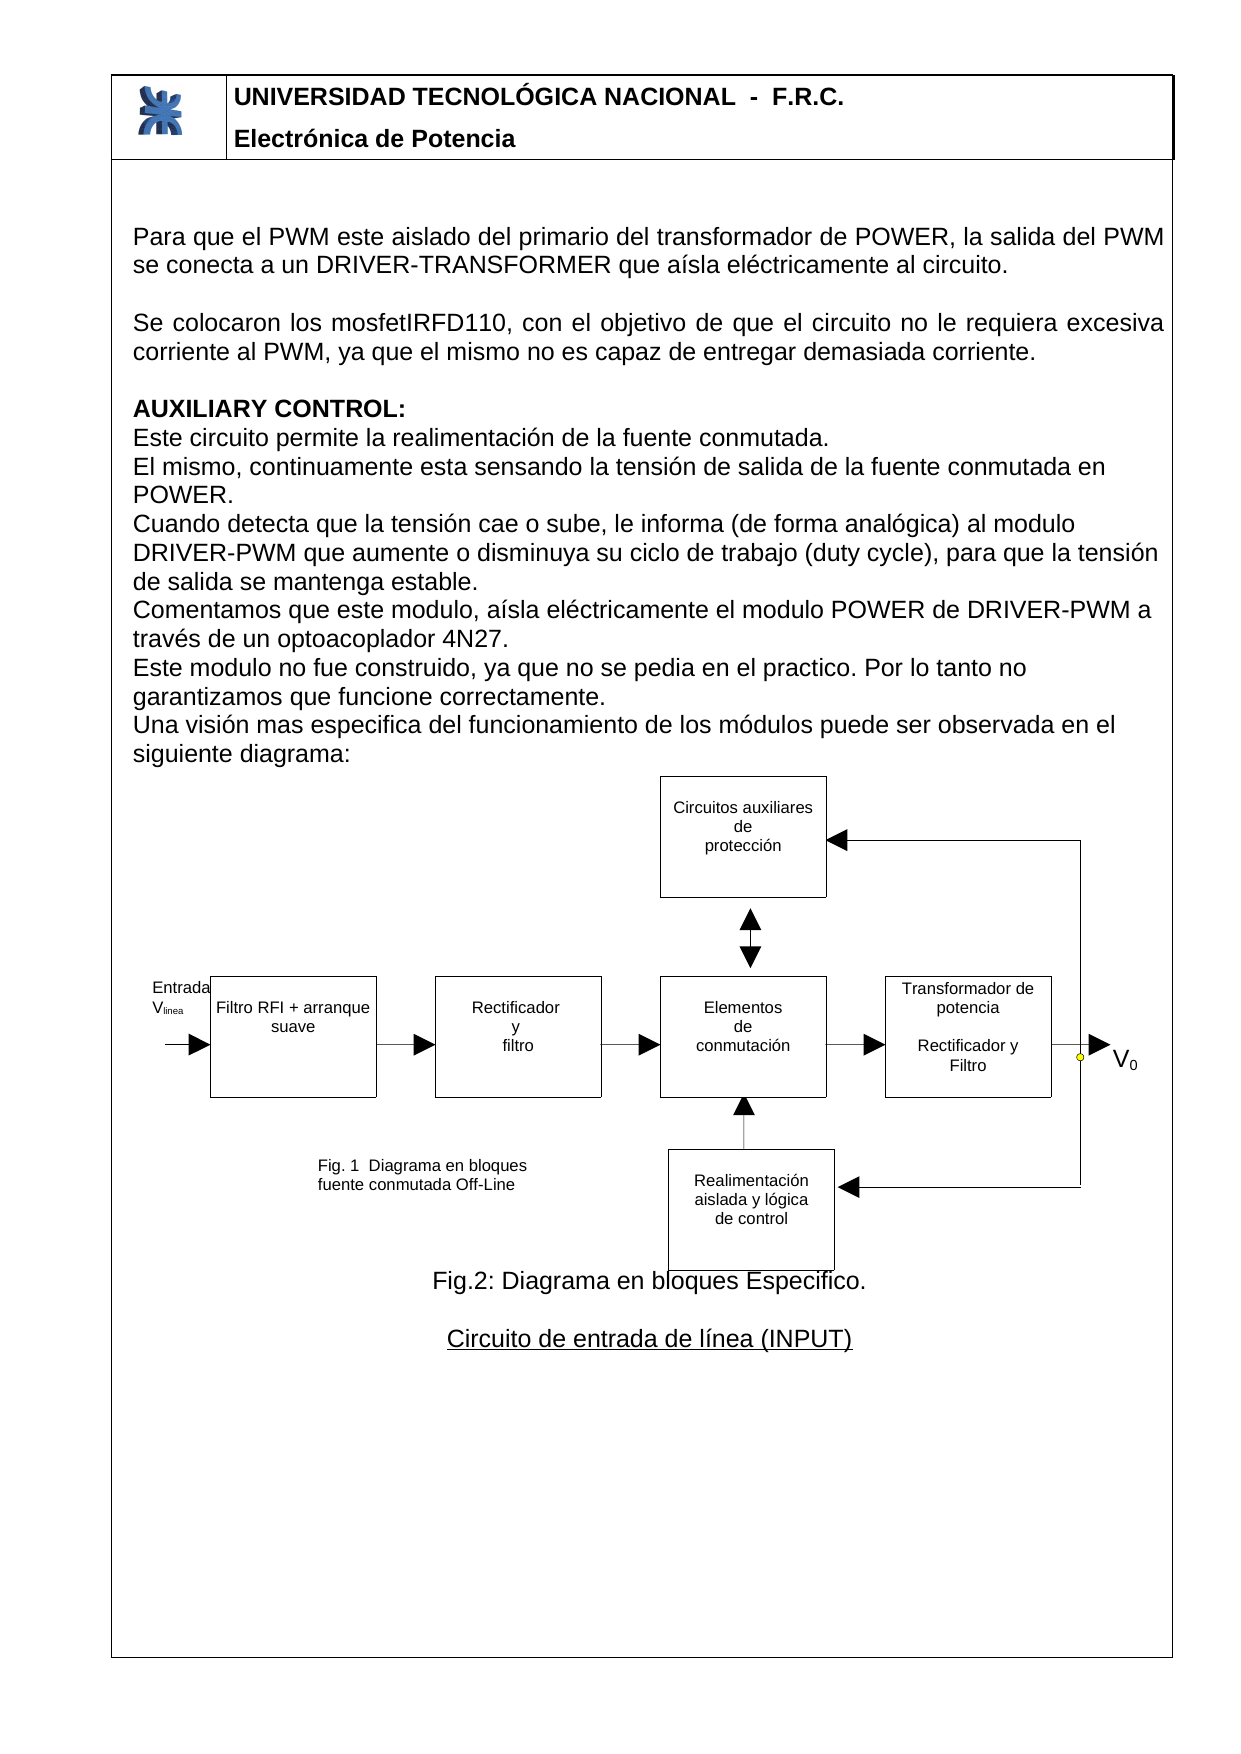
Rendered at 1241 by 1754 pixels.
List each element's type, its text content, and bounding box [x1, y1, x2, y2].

text Este circuito permite la realimentación de la fuente conmutada. [133, 423, 1166, 452]
text filtro [437, 1036, 598, 1055]
picture [135, 85, 183, 136]
text Comentamos que este modulo, aísla eléctricamente el modulo POWER de DRIVER-PWM a través de un optoacoplador 4N27. [133, 595, 1166, 653]
text aislada y lógica [671, 1190, 832, 1209]
text y [437, 1017, 598, 1036]
text Realimentación [671, 1171, 832, 1190]
text Circuitos auxiliares [662, 798, 823, 817]
text AUXILIARY CONTROL: [133, 394, 1166, 423]
text Vlinea [152, 997, 254, 1017]
text de [662, 817, 823, 836]
text Este modulo no fue construido, ya que no se pedia en el practico. Por lo tanto no garantizamos que funcione correctamente. [133, 653, 1166, 710]
text El mismo, continuamente esta sensando la tensión de salida de la fuente conmutada en POWER. [133, 452, 1166, 509]
text Filtro [887, 1055, 1048, 1074]
text Una visión mas especifica del funcionamiento de los módulos puede ser observada en el siguiente diagrama: [133, 710, 1166, 768]
text Elementos [662, 998, 823, 1017]
text Filtro RFI + arranque suave [212, 998, 373, 1036]
text Fig.2: Diagrama en bloques Especifico. [133, 1266, 1166, 1295]
text conmutación [662, 1036, 823, 1055]
text Para que el PWM este aislado del primario del transformador de POWER, la salida del PWM se conecta a un DRIVER-TRANSFORMER que aísla eléctricamente al circuito. [133, 222, 1166, 279]
text Entrada [152, 978, 254, 997]
text Cuando detecta que la tensión cae o sube, le informa (de forma analógica) al modulo DRIVER-PWM que aumente o disminuya su ciclo de trabajo (duty cycle), para que la tensión de salida se mantenga estable. [133, 509, 1166, 595]
text Transformador de potencia [887, 979, 1048, 1017]
text Circuito de entrada de línea (INPUT) [133, 1324, 1166, 1353]
text de [662, 1017, 823, 1036]
text Rectificador [437, 998, 598, 1017]
text V0 [1113, 1044, 1154, 1073]
text protección [662, 836, 823, 855]
text Fig. 1 Diagrama en bloques fuente conmutada Off-Line [318, 1156, 569, 1194]
text Rectificador y [887, 1036, 1048, 1055]
text de control [671, 1209, 832, 1228]
text Se colocaron los mosfetIRFD110, con el objetivo de que el circuito no le requiera excesiva corriente al PWM, ya que el mismo no es capaz de entregar demasiada corriente. [133, 308, 1166, 365]
